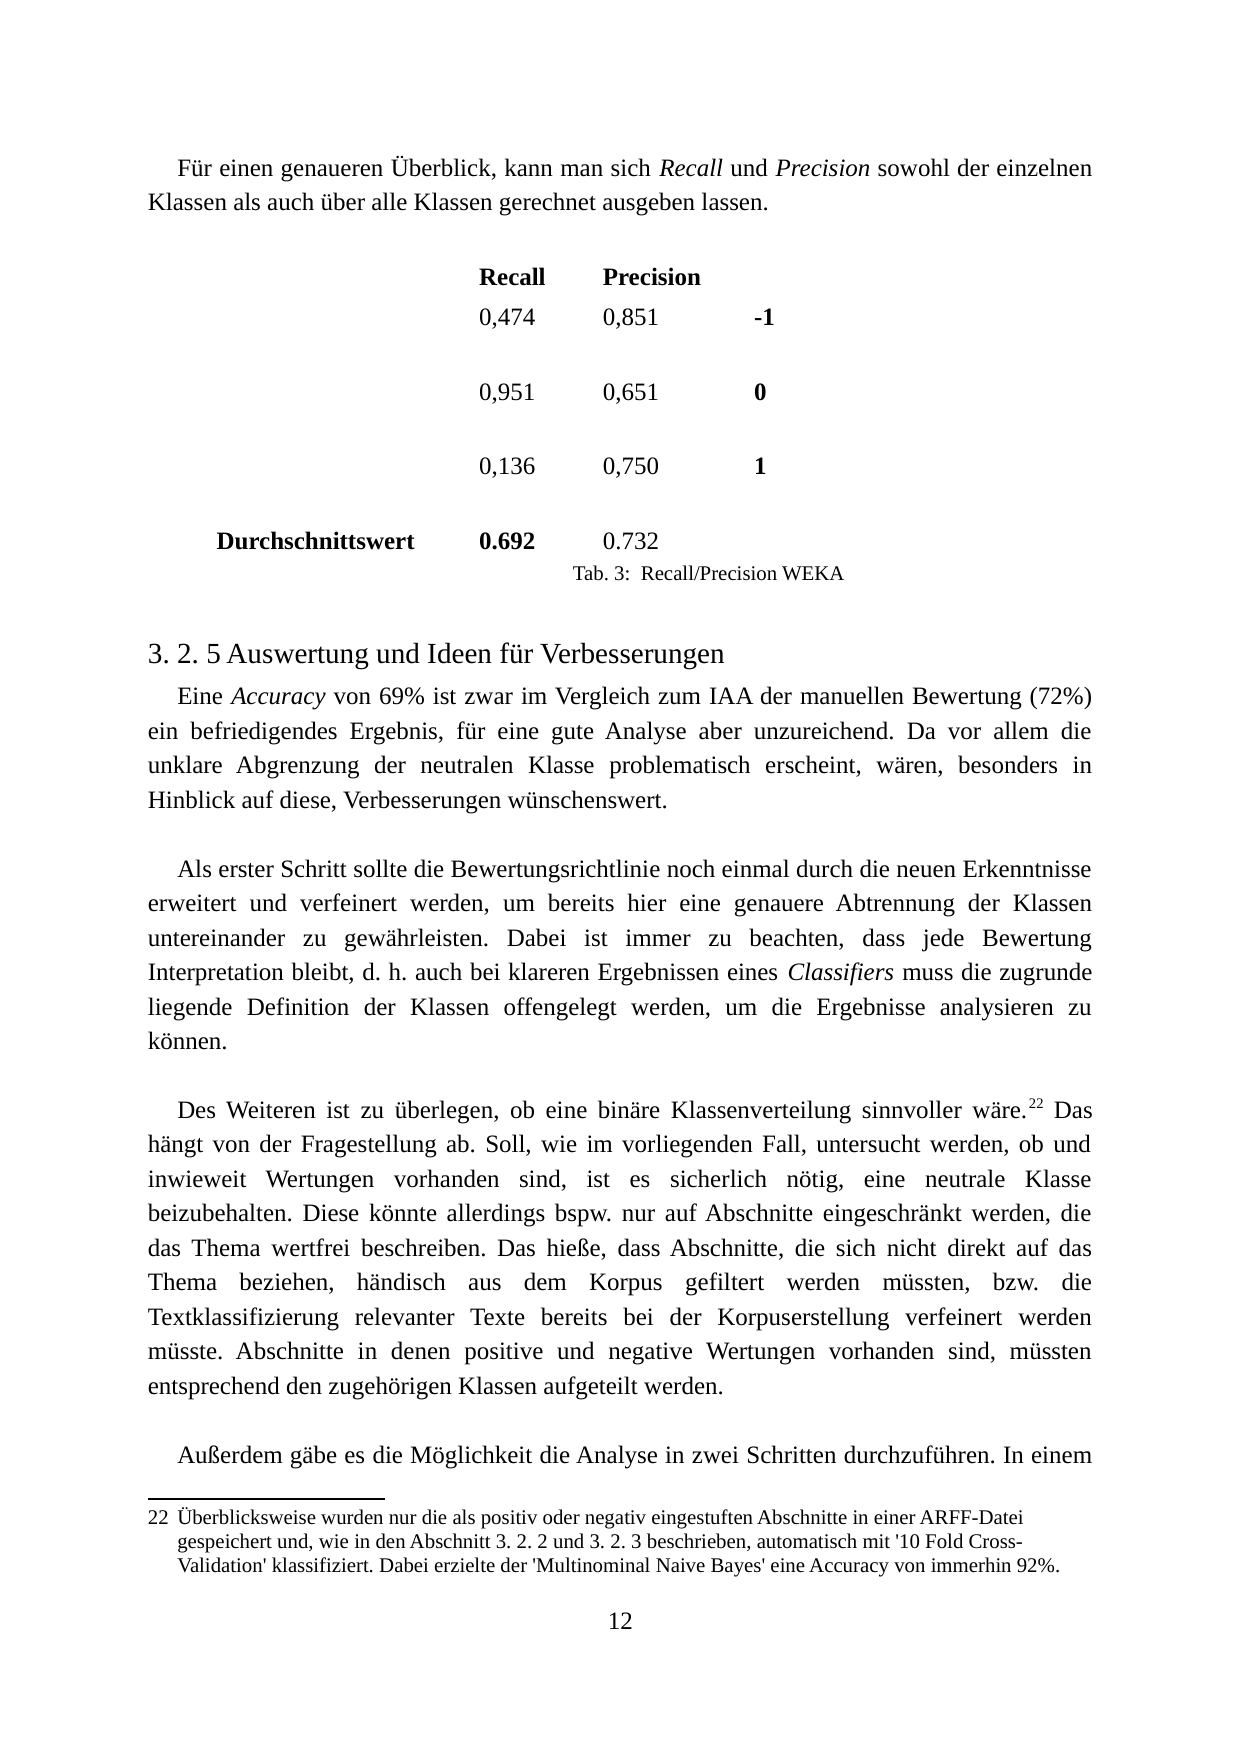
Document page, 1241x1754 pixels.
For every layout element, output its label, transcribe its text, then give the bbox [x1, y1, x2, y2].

text Überblicksweise wurden nur die als positiv oder negativ eingestuften Abschnitte in einer ARFF-Datei gespeichert und, wie in den Abschnitt 3. 2. 2 und 3. 2. 3 beschrieben, automatisch mit '10 Fold Cross-Validation' klassifiziert. Dabei erzielte der 'Multinominal Naive Bayes' eine Accuracy von immerhin 92%. [148, 1505, 1093, 1577]
text 3. 2. 5 Auswertung und Ideen für Verbesserungen [148, 636, 1093, 669]
table_cell 0,692 [444, 520, 567, 561]
table_cell 1 [719, 446, 841, 520]
text Außerdem gäbe es die Möglichkeit die Analyse in zwei Schritten durchzuführen. In einem [148, 1440, 1093, 1468]
table_cell 0,851 [568, 296, 719, 371]
table_cell 0,732 [568, 520, 719, 561]
table_cell 0,474 [444, 296, 567, 371]
table_header [181, 256, 444, 520]
table_header Precision [568, 256, 719, 296]
table_cell 0,750 [568, 446, 719, 520]
table_cell 0,651 [568, 371, 719, 446]
text Des Weiteren ist zu überlegen, ob eine binäre Klassenverteilung sinnvoller wäre. Das hängt von der Fragestellung ab. Soll, wie im vorliegenden Fall, untersucht werden, ob und inwieweit Wertungen vorhanden sind, ist es sicherlich nötig, eine neutrale Klasse beizubehalten. Diese könnte allerdings bspw. nur auf Abschnitte eingeschränkt werden, die das Thema wertfrei beschreiben. Das hieße, dass Abschnitte, die sich nicht direkt auf das Thema beziehen, händisch aus dem Korpus gefiltert werden müssten, bzw. die Textklassifizierung relevanter Texte bereits bei der Korpuserstellung verfeinert werden müsste. Abschnitte in denen positive und negative Wertungen vorhanden sind, müssten entsprechend den zugehörigen Klassen aufgeteilt werden. [148, 1095, 1093, 1399]
text Eine Accuracy von 69% ist zwar im Vergleich zum IAA der manuellen Bewertung (72%) ein befriedigendes Ergebnis, für eine gute Analyse aber unzureichend. Da vor allem die unklare Abgrenzung der neutralen Klasse problematisch erscheint, wären, besonders in Hinblick auf diese, Verbesserungen wünschenswert. [148, 681, 1093, 813]
table_header [719, 256, 841, 296]
table_cell 0,951 [444, 371, 567, 446]
table_cell Durchschnittswert [181, 520, 444, 561]
text Als erster Schritt sollte die Bewertungsrichtlinie noch einmal durch die neuen Erkenntnisse erweitert und verfeinert werden, um bereits hier eine genauere Abtrennung der Klassen untereinander zu gewährleisten. Dabei ist immer zu beachten, dass jede Bewertung Interpretation bleibt, d. h. auch bei klareren Ergebnissen eines Classifiers muss die zugrunde liegende Definition der Klassen offengelegt werden, um die Ergebnisse analysieren zu können. [148, 854, 1093, 1055]
text Für einen genaueren Überblick, kann man sich Recall und Precision sowohl der einzelnen Klassen als auch über alle Klassen gerechnet ausgeben lassen. [148, 153, 1093, 216]
table_cell [719, 520, 841, 561]
table_cell 0 [719, 371, 841, 446]
table_cell 0,136 [444, 446, 567, 520]
table_header Recall [444, 256, 567, 296]
table_cell -1 [719, 296, 841, 371]
text Tab. 3: Recall/Precision WEKA [148, 561, 1093, 584]
